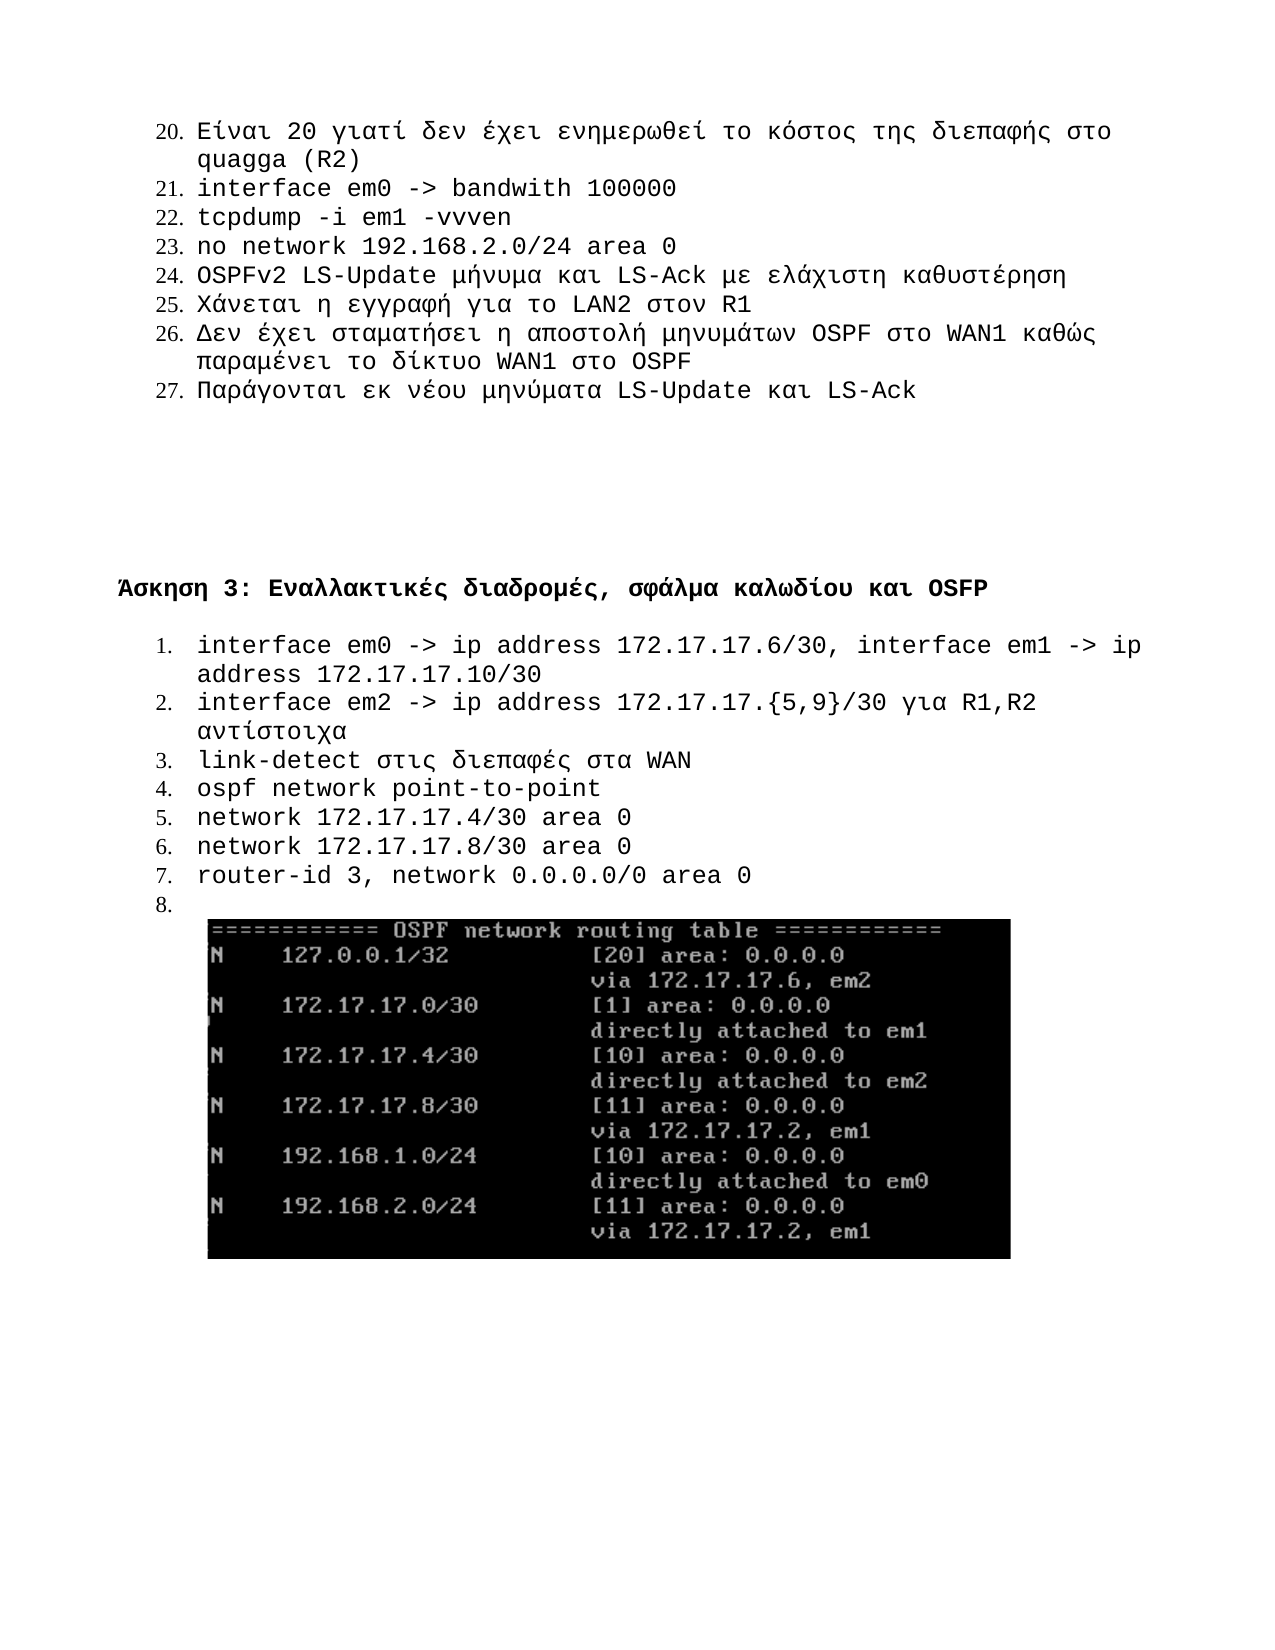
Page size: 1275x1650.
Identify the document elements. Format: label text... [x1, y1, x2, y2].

list interface em0 -> bandwith 100000 [155, 175, 1157, 204]
list Είναι 20 γιατί δεν έχει ενημερωθεί το κόστος της διεπαφής στο quagga (R2) [155, 118, 1157, 175]
list network 172.17.17.8/30 area 0 [155, 833, 1157, 862]
list ospf network point-to-point [155, 776, 1157, 804]
list link-detect στις διεπαφές στα WAN [155, 747, 1157, 776]
list OSPFv2 LS-Update μήνυμα και LS-Ack με ελάχιστη καθυστέρηση [155, 262, 1157, 291]
list router-id 3, network 0.0.0.0/0 area 0 [155, 862, 1157, 891]
list Χάνεται η εγγραφή για το LAN2 στον R1 [155, 291, 1157, 319]
list no network 192.168.2.0/24 area 0 [155, 233, 1157, 262]
list interface em2 -> ip address 172.17.17.{5,9}/30 για R1,R2 αντίστοιχα [155, 689, 1157, 747]
list tcpdump -i em1 -vvven [155, 204, 1157, 233]
list interface em0 -> ip address 172.17.17.6/30, interface em1 -> ip address 172.17.17.10/30 [155, 632, 1157, 689]
picture [207, 919, 1011, 1259]
list Παράγονται εκ νέου μηνύματα LS-Update και LS-Ack [155, 377, 1157, 406]
list network 172.17.17.4/30 area 0 [155, 804, 1157, 833]
list Δεν έχει σταματήσει η αποστολή μηνυμάτων OSPF στο WAN1 καθώς παραμένει το δίκτυο WAN1 στο OSPF [155, 319, 1157, 377]
text Άσκηση 3: Εναλλακτικές διαδρομές, σφάλμα καλωδίου και OSFP [118, 576, 1157, 604]
